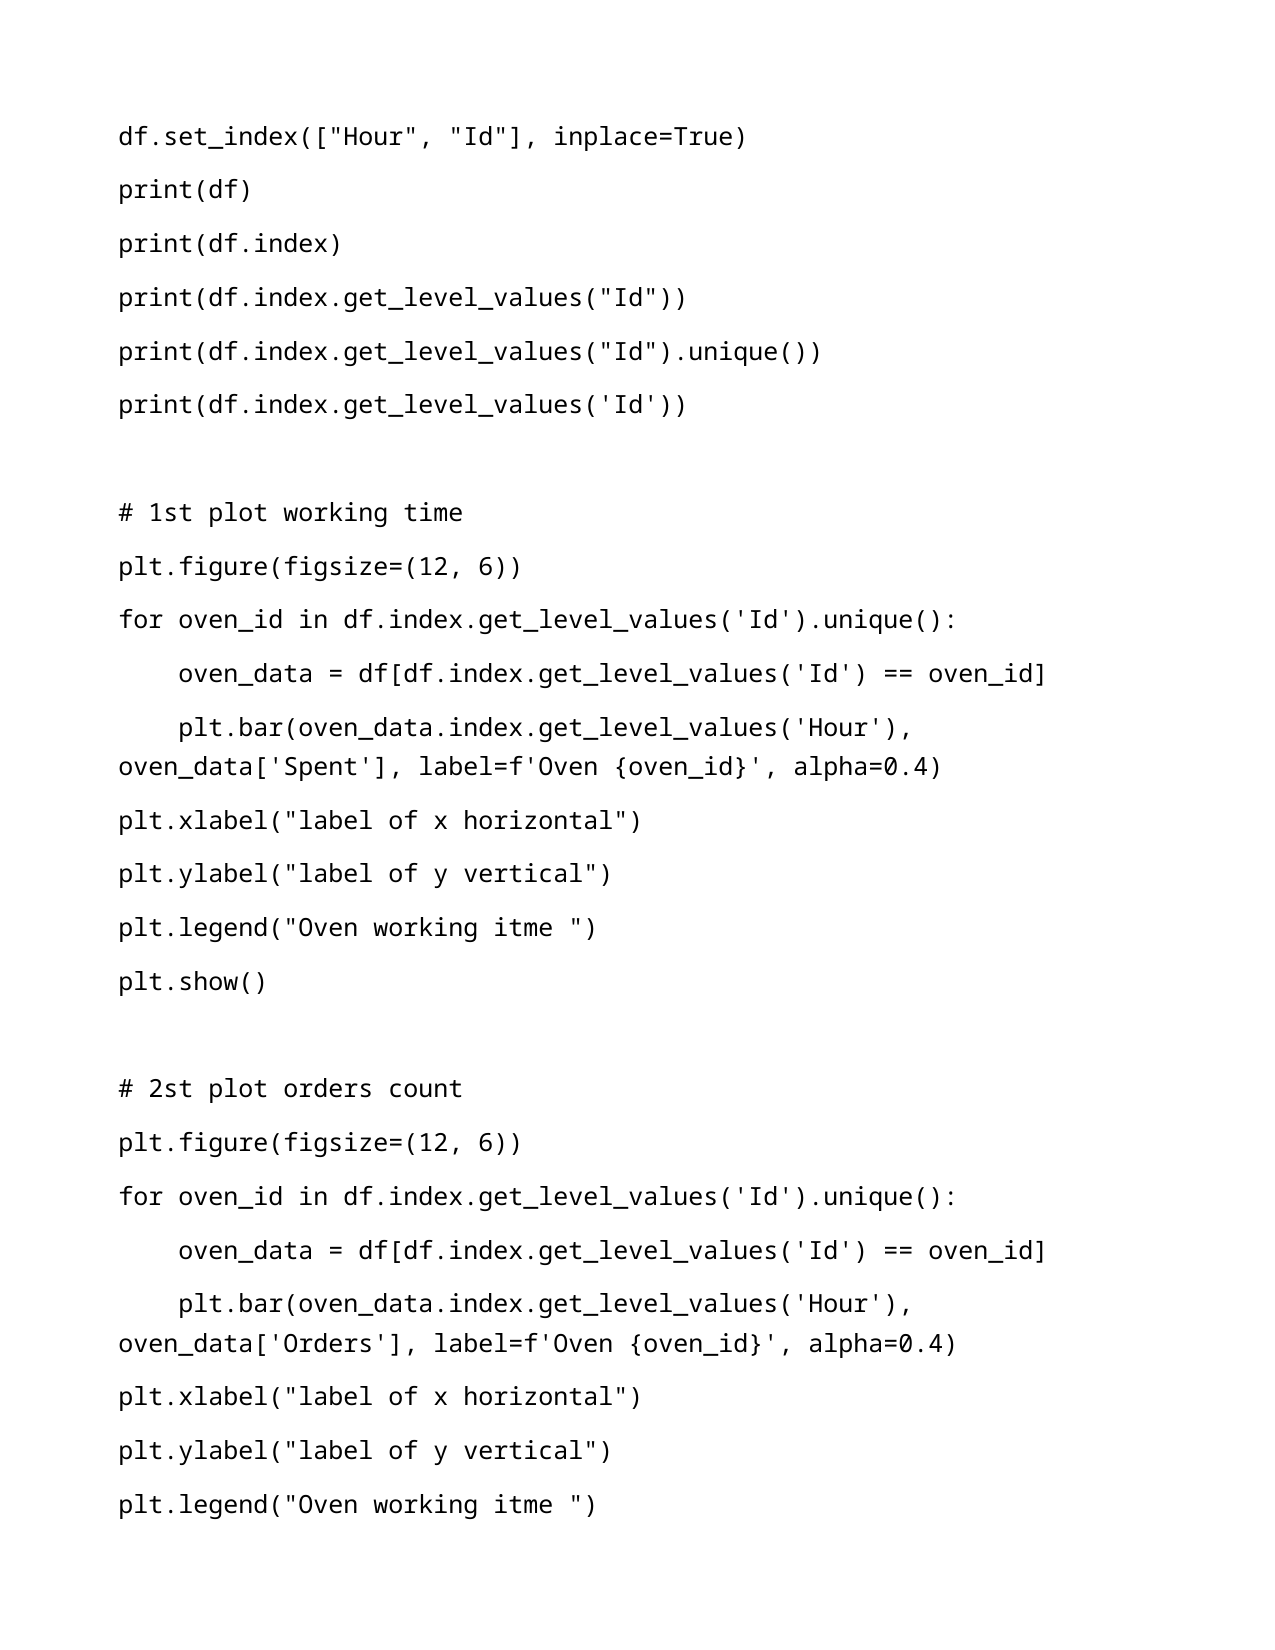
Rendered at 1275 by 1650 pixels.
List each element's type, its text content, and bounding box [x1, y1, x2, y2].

text plt.xlabel("label of x horizontal") [118, 802, 1157, 836]
text for oven_id in df.index.get_level_values('Id').unique(): [118, 1178, 1157, 1213]
text print(df.index.get_level_values("Id")) [118, 279, 1157, 313]
text print(df.index.get_level_values('Id')) [118, 387, 1157, 421]
text plt.ylabel("label of y vertical") [118, 1433, 1157, 1467]
text print(df.index.get_level_values("Id").unique()) [118, 333, 1157, 367]
text oven_data = df[df.index.get_level_values('Id') == oven_id] [118, 1232, 1157, 1266]
text plt.legend("Oven working itme ") [118, 910, 1157, 944]
text plt.legend("Oven working itme ") [118, 1486, 1157, 1521]
text oven_data = df[df.index.get_level_values('Id') == oven_id] [118, 656, 1157, 690]
text plt.bar(oven_data.index.get_level_values('Hour'), oven_data['Spent'], label=f'Oven {oven_id}', alpha=0.4) [118, 709, 1157, 783]
text plt.xlabel("label of x horizontal") [118, 1379, 1157, 1413]
text plt.bar(oven_data.index.get_level_values('Hour'), oven_data['Orders'], label=f'Oven {oven_id}', alpha=0.4) [118, 1286, 1157, 1359]
text print(df) [118, 172, 1157, 206]
text print(df.index) [118, 226, 1157, 260]
text # 2st plot orders count [118, 1071, 1157, 1105]
text df.set_index(["Hour", "Id"], inplace=True) [118, 118, 1157, 152]
text plt.figure(figsize=(12, 6)) [118, 548, 1157, 582]
text for oven_id in df.index.get_level_values('Id').unique(): [118, 602, 1157, 636]
text plt.figure(figsize=(12, 6)) [118, 1125, 1157, 1159]
text plt.show() [118, 963, 1157, 998]
text plt.ylabel("label of y vertical") [118, 856, 1157, 890]
text # 1st plot working time [118, 494, 1157, 528]
